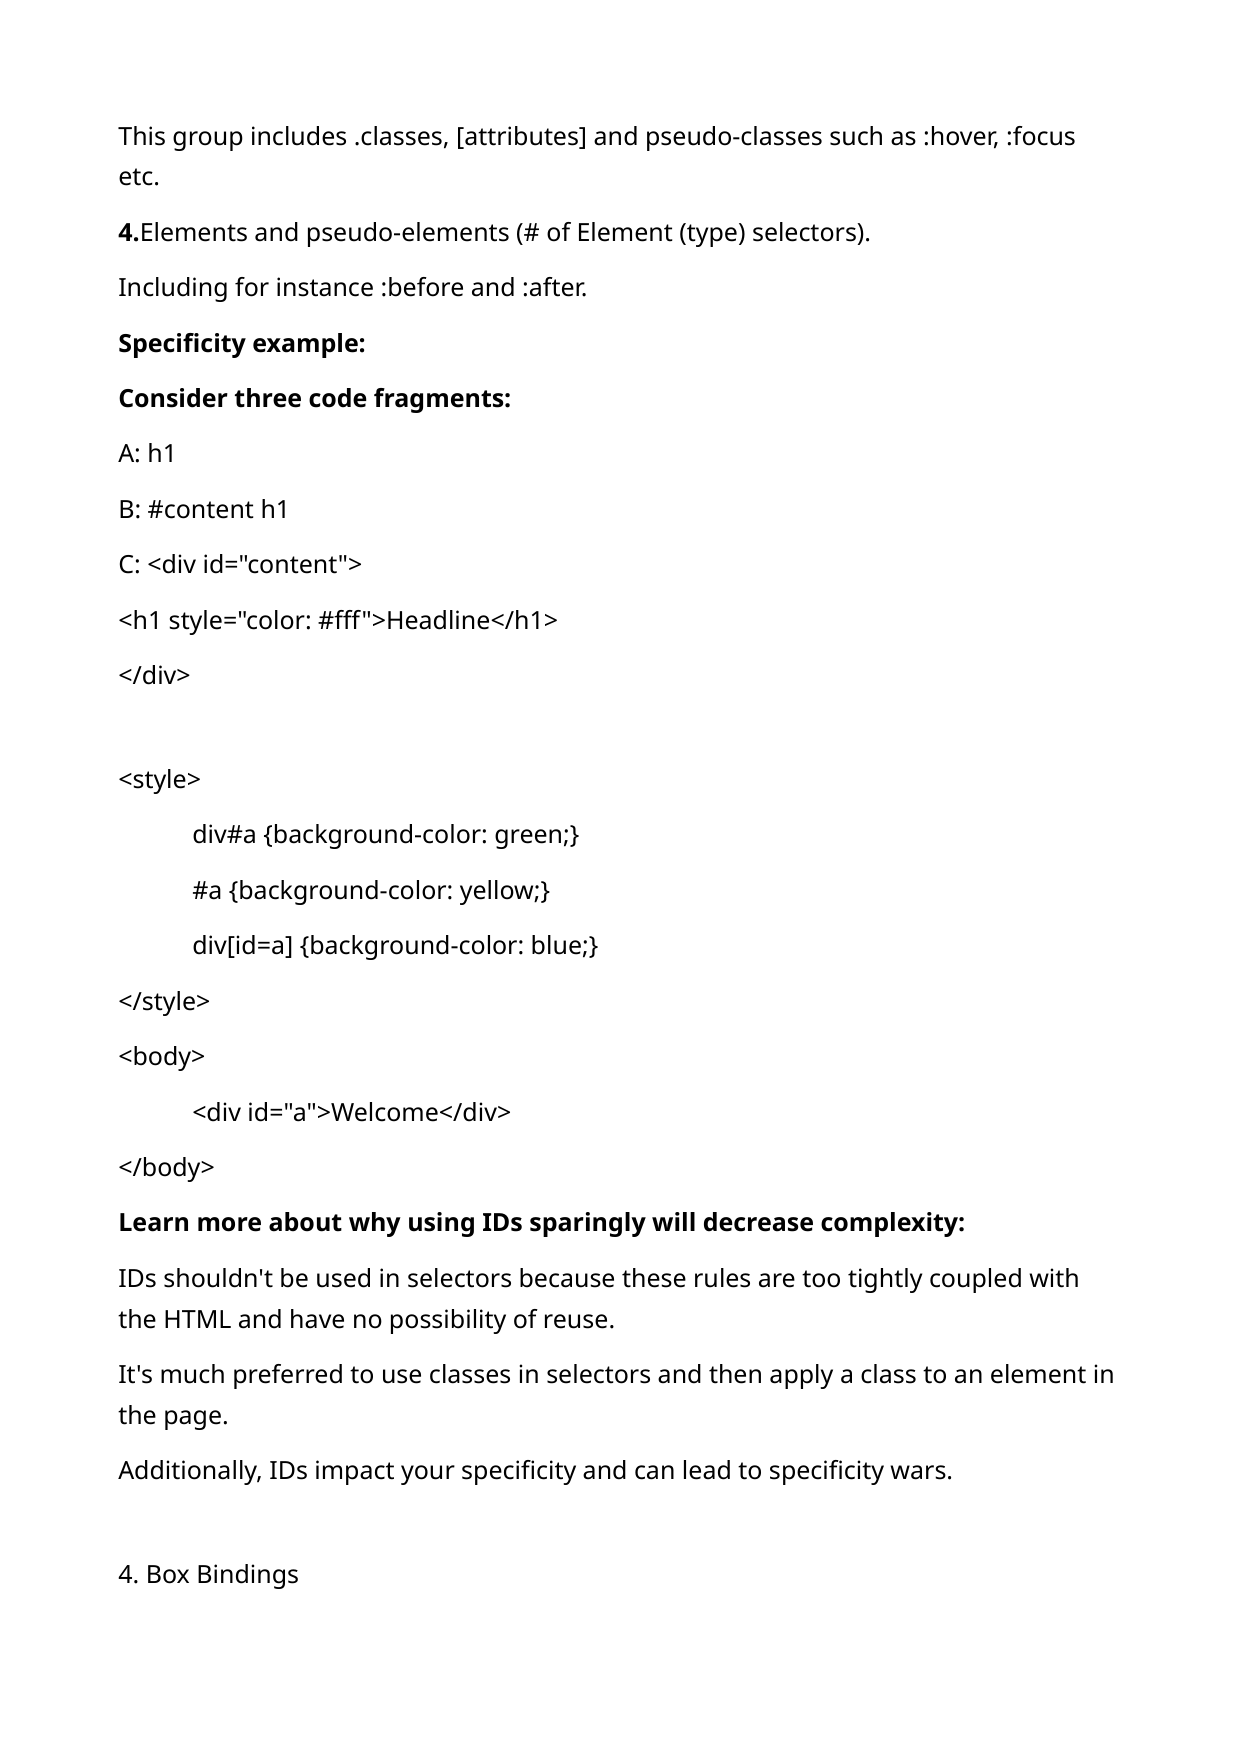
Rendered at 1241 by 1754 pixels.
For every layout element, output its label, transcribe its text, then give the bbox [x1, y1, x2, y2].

text Learn more about why using IDs sparingly will decrease complexity: [118, 1205, 1122, 1239]
text </style> [118, 983, 1122, 1017]
text It's much preferred to use classes in selectors and then apply a class to an element in the page. [118, 1357, 1122, 1432]
text Including for instance :before and :after. [118, 270, 1122, 304]
text 4.Elements and pseudo-elements (# of Element (type) selectors). [118, 214, 1122, 248]
text B: #content h1 [118, 491, 1122, 526]
text This group includes .classes, [attributes] and pseudo-classes such as :hover, :focus etc. [118, 118, 1122, 193]
text A: h1 [118, 436, 1122, 470]
text <body> [118, 1039, 1122, 1073]
text div[id=a] {background-color: blue;} [118, 928, 1122, 962]
text 4. Box Bindings [118, 1557, 1122, 1591]
text Consider three code fragments: [118, 381, 1122, 415]
text </div> [118, 658, 1122, 692]
text Specificity example: [118, 325, 1122, 359]
text <h1 style="color: #fff">Headline</h1> [118, 602, 1122, 636]
text Additionally, IDs impact your specificity and can lead to specificity wars. [118, 1453, 1122, 1487]
text <div id="a">Welcome</div> [118, 1094, 1122, 1128]
text C: <div id="content"> [118, 547, 1122, 581]
text div#a {background-color: green;} [118, 817, 1122, 851]
text #a {background-color: yellow;} [118, 873, 1122, 907]
text </body> [118, 1150, 1122, 1184]
text IDs shouldn't be used in selectors because these rules are too tightly coupled with the HTML and have no possibility of reuse. [118, 1261, 1122, 1335]
text <style> [118, 762, 1122, 796]
